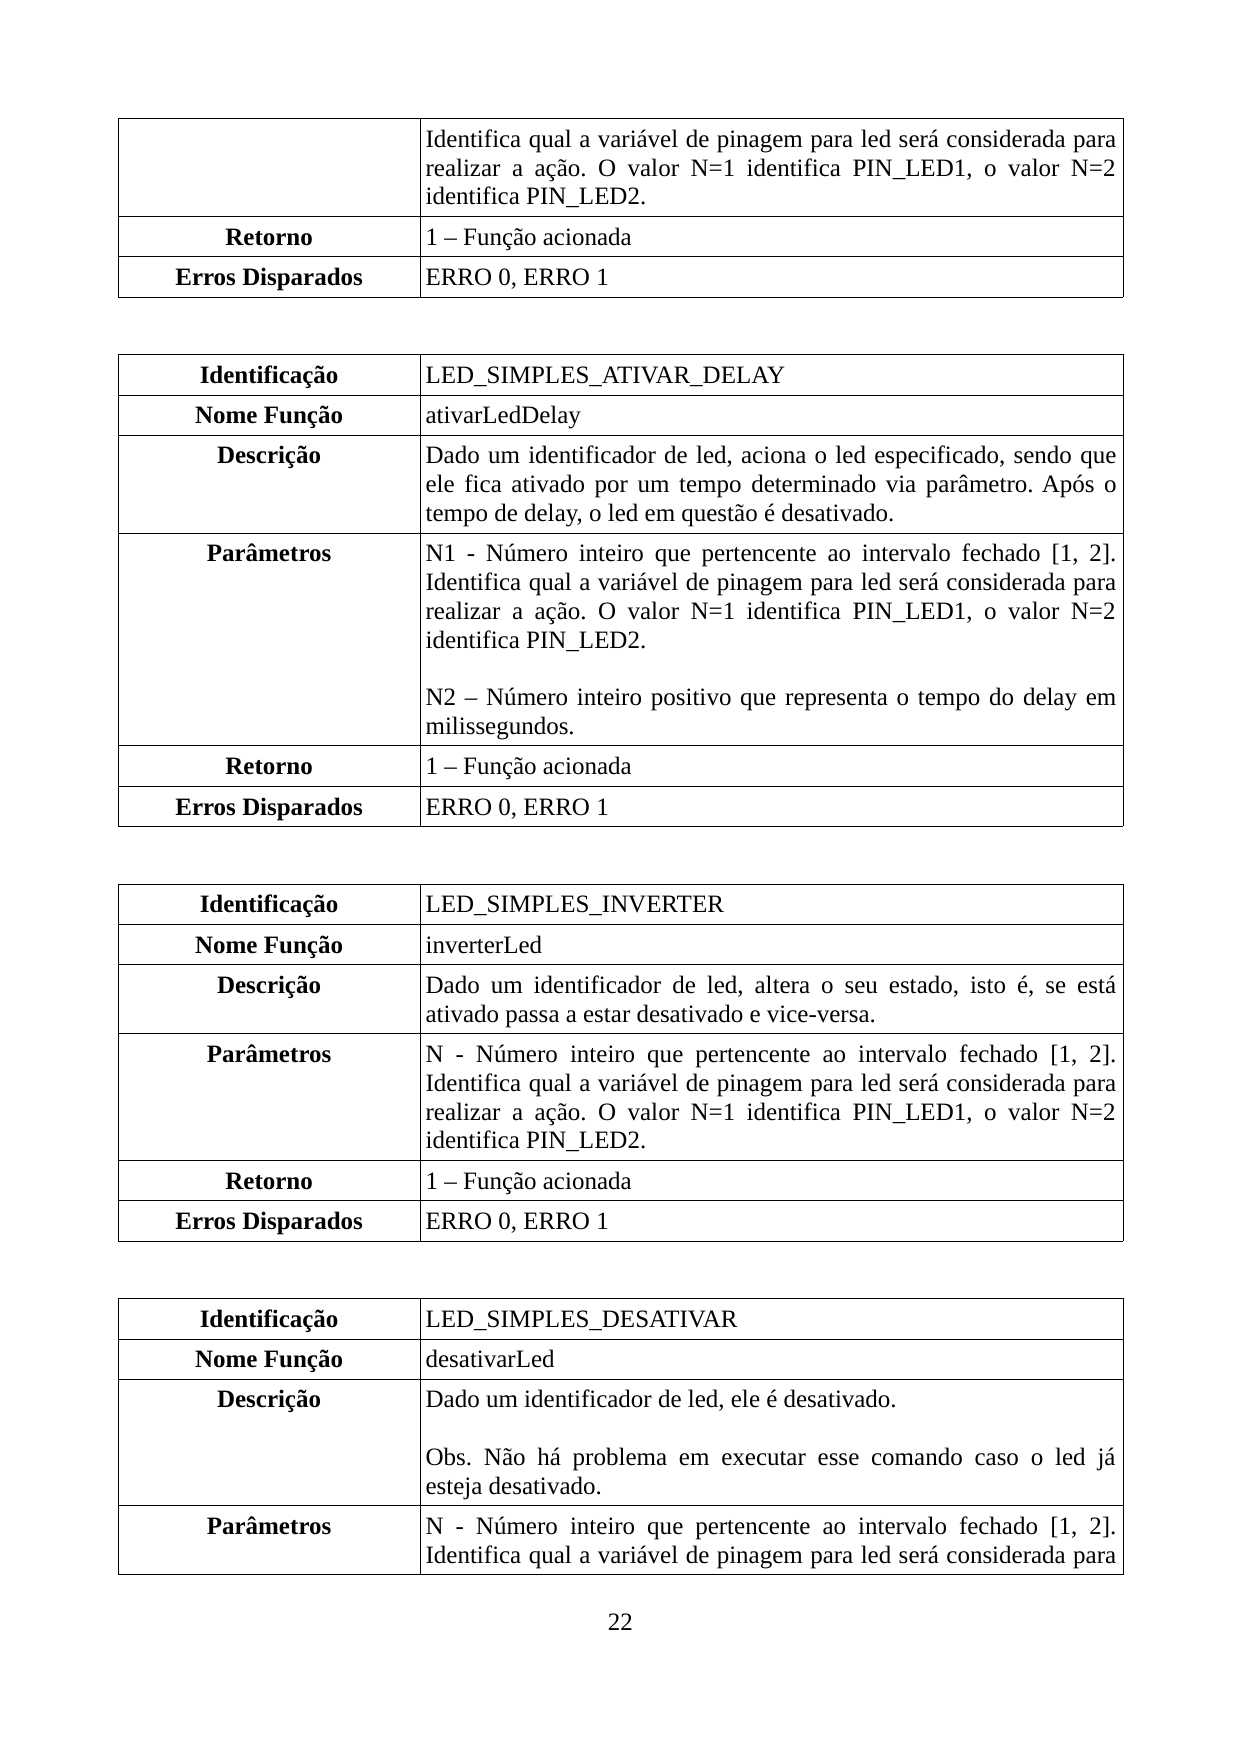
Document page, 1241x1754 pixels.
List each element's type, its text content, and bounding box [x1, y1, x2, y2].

table_header Identificação [119, 885, 420, 924]
table_cell Parâmetros [119, 534, 420, 745]
table_cell Erros Disparados [119, 787, 420, 826]
table_cell [119, 119, 420, 216]
table_cell desativarLed [421, 1340, 1123, 1379]
table_cell inverterLed [421, 925, 1123, 964]
table_cell ativarLedDelay [421, 396, 1123, 435]
table_cell ERRO 0, ERRO 1 [421, 787, 1123, 826]
table_cell Identifica qual a variável de pinagem para led será considerada para realizar a ação. O valor N=1 identifica PIN_LED1, o valor N=2 identifica PIN_LED2. [421, 119, 1123, 216]
table_cell Erros Disparados [119, 1201, 420, 1241]
table_header LED_SIMPLES_INVERTER [421, 885, 1123, 924]
table_cell 1 – Função acionada [421, 217, 1123, 256]
table_cell Dado um identificador de led, aciona o led especificado, sendo que ele fica ativado por um tempo determinado via parâmetro. Após o tempo de delay, o led em questão é desativado. [421, 436, 1123, 533]
table_header LED_SIMPLES_DESATIVAR [421, 1299, 1123, 1338]
table_cell ERRO 0, ERRO 1 [421, 257, 1123, 297]
table_header LED_SIMPLES_ATIVAR_DELAY [421, 355, 1123, 394]
table_cell N - Número inteiro que pertencente ao intervalo fechado [1, 2]. Identifica qual a variável de pinagem para led será considerada para realizar a ação. O valor N=1 identifica PIN_LED1, o valor N=2 identifica PIN_LED2. [421, 1034, 1123, 1160]
table_cell 1 – Função acionada [421, 1161, 1123, 1200]
table_cell Nome Função [119, 925, 420, 964]
table_cell Erros Disparados [119, 257, 420, 297]
table_cell Descrição [119, 1380, 420, 1505]
table_cell N - Número inteiro que pertencente ao intervalo fechado [1, 2]. Identifica qual a variável de pinagem para led será considerada para [421, 1506, 1123, 1574]
table_cell Nome Função [119, 1340, 420, 1379]
table_cell Parâmetros [119, 1506, 420, 1574]
table_cell Retorno [119, 217, 420, 256]
table_cell Dado um identificador de led, ele é desativado. Obs. Não há problema em executar esse comando caso o led já esteja desativado. [421, 1380, 1123, 1505]
table_cell Descrição [119, 436, 420, 533]
table_cell Nome Função [119, 396, 420, 435]
table_cell Dado um identificador de led, altera o seu estado, isto é, se está ativado passa a estar desativado e vice-versa. [421, 965, 1123, 1033]
table_header Identificação [119, 355, 420, 394]
table_cell Retorno [119, 746, 420, 786]
table_cell Retorno [119, 1161, 420, 1200]
table_cell 1 – Função acionada [421, 746, 1123, 786]
table_cell Parâmetros [119, 1034, 420, 1160]
table_cell ERRO 0, ERRO 1 [421, 1201, 1123, 1241]
table_cell N1 - Número inteiro que pertencente ao intervalo fechado [1, 2]. Identifica qual a variável de pinagem para led será considerada para realizar a ação. O valor N=1 identifica PIN_LED1, o valor N=2 identifica PIN_LED2. N2 – Número inteiro positivo que representa o tempo do delay em milissegundos. [421, 534, 1123, 745]
table_cell Descrição [119, 965, 420, 1033]
table_header Identificação [119, 1299, 420, 1338]
